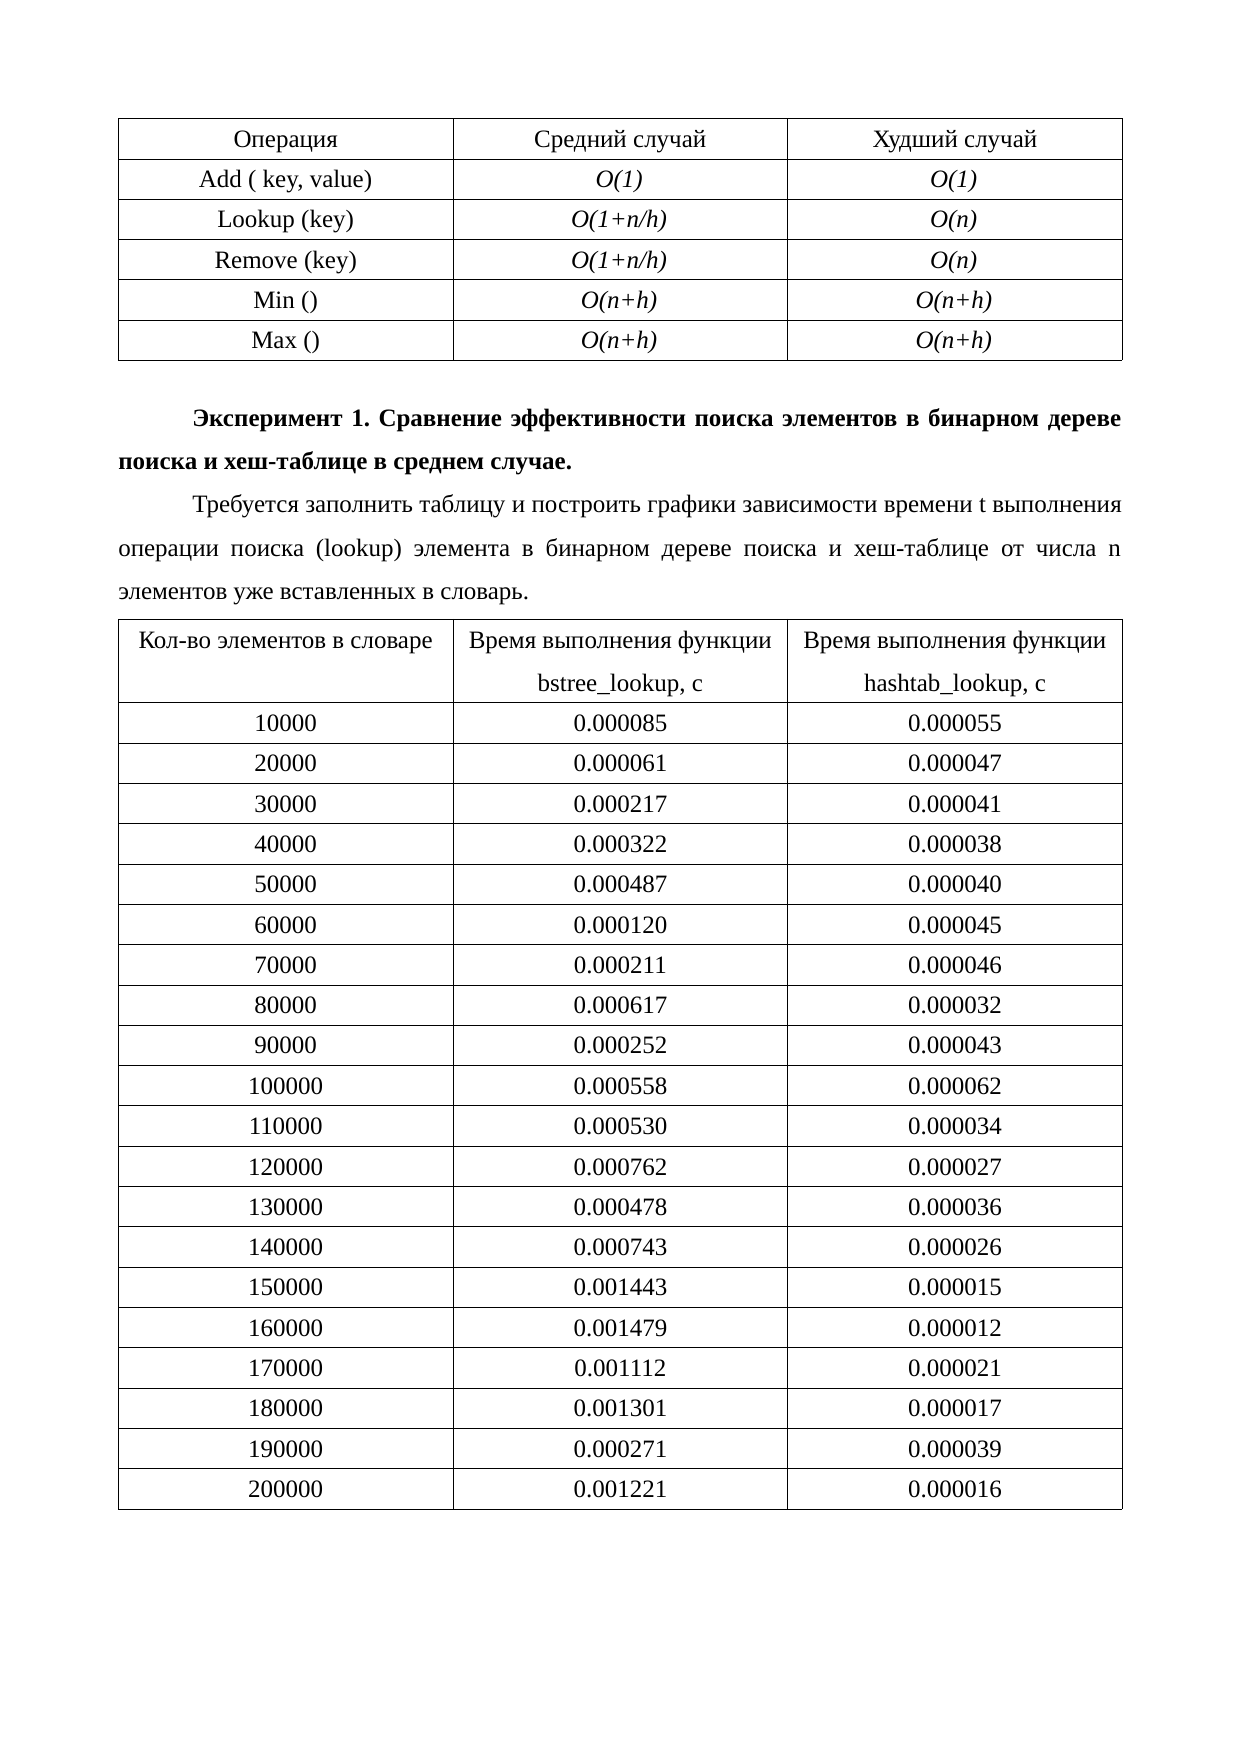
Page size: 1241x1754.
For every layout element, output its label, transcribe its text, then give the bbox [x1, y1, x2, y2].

table_cell 0.001221 [454, 1469, 787, 1508]
table_cell 130000 [119, 1187, 453, 1226]
table_cell 0.000041 [788, 784, 1122, 823]
table_cell 0.000046 [788, 945, 1122, 984]
table_cell O(n) [788, 240, 1122, 279]
table_cell 80000 [119, 986, 453, 1025]
table_header Средний случай [454, 119, 787, 158]
table_cell 0.000217 [454, 784, 787, 823]
table_cell Add ( key, value) [119, 160, 453, 199]
table_cell 0.000032 [788, 986, 1122, 1025]
table_cell 0.000055 [788, 703, 1122, 743]
table_cell 0.000762 [454, 1147, 787, 1186]
table_cell 0.000036 [788, 1187, 1122, 1226]
table_cell 190000 [119, 1429, 453, 1468]
table_cell 100000 [119, 1066, 453, 1105]
table_cell Lookup (key) [119, 200, 453, 239]
table_cell 0.000743 [454, 1227, 787, 1267]
table_header Операция [119, 119, 453, 158]
table_cell Min () [119, 280, 453, 320]
table_cell 0.000016 [788, 1469, 1122, 1508]
table_cell 30000 [119, 784, 453, 823]
table_cell 0.000012 [788, 1308, 1122, 1347]
table_cell 40000 [119, 824, 453, 863]
table_cell 0.001301 [454, 1389, 787, 1428]
table_cell 20000 [119, 744, 453, 783]
table_cell 0.000038 [788, 824, 1122, 863]
table_cell 0.001479 [454, 1308, 787, 1347]
table_cell 0.000015 [788, 1268, 1122, 1307]
table_cell 0.000252 [454, 1026, 787, 1065]
table_cell 120000 [119, 1147, 453, 1186]
table_cell 0.000062 [788, 1066, 1122, 1105]
table_cell 170000 [119, 1348, 453, 1388]
table_cell 200000 [119, 1469, 453, 1508]
table_cell O(n) [788, 200, 1122, 239]
table_cell 0.000034 [788, 1106, 1122, 1146]
table_cell O(n+h) [454, 321, 787, 360]
table_cell 0.000043 [788, 1026, 1122, 1065]
table_header Время выполнения функции bstree_lookup, с [454, 620, 787, 702]
table_cell 0.000085 [454, 703, 787, 743]
table_cell 0.000045 [788, 905, 1122, 944]
table_cell 0.000322 [454, 824, 787, 863]
table_cell 50000 [119, 865, 453, 904]
table_cell 160000 [119, 1308, 453, 1347]
table_cell 10000 [119, 703, 453, 743]
table_header Время выполнения функции hashtab_lookup, с [788, 620, 1122, 702]
table_cell 0.000487 [454, 865, 787, 904]
table_cell 0.000026 [788, 1227, 1122, 1267]
table_cell Max () [119, 321, 453, 360]
table_cell O(n+h) [454, 280, 787, 320]
table_cell 0.000039 [788, 1429, 1122, 1468]
table_cell O(1+n/h) [454, 240, 787, 279]
table_cell 0.001112 [454, 1348, 787, 1388]
table_cell 0.000047 [788, 744, 1122, 783]
table_cell 140000 [119, 1227, 453, 1267]
table_cell O(1) [454, 160, 787, 199]
table_cell 150000 [119, 1268, 453, 1307]
table_cell 60000 [119, 905, 453, 944]
table_cell O(n+h) [788, 280, 1122, 320]
text Эксперимент 1. Сравнение эффективности поиска элементов в бинарном дереве поиска и хеш-таблице в среднем случае. [118, 403, 1122, 475]
table_cell 0.000027 [788, 1147, 1122, 1186]
table_cell 0.000211 [454, 945, 787, 984]
text Требуется заполнить таблицу и построить графики зависимости времени t выполнения операции поиска (lookup) элемента в бинарном дереве поиска и хеш-таблице от числа n элементов уже вставленных в словарь. [118, 489, 1122, 604]
table_cell 0.000021 [788, 1348, 1122, 1388]
table_cell 0.000558 [454, 1066, 787, 1105]
table_cell 0.001443 [454, 1268, 787, 1307]
table_cell O(n+h) [788, 321, 1122, 360]
table_cell 0.000061 [454, 744, 787, 783]
table_cell 0.000040 [788, 865, 1122, 904]
table_cell 70000 [119, 945, 453, 984]
table_cell 0.000478 [454, 1187, 787, 1226]
table_cell O(1+n/h) [454, 200, 787, 239]
table_header Худший случай [788, 119, 1122, 158]
table_cell 0.000120 [454, 905, 787, 944]
table_header Кол-во элементов в словаре [119, 620, 453, 702]
table_cell 90000 [119, 1026, 453, 1065]
table_cell 0.000017 [788, 1389, 1122, 1428]
table_cell 110000 [119, 1106, 453, 1146]
table_cell Remove (key) [119, 240, 453, 279]
table_cell O(1) [788, 160, 1122, 199]
table_cell 180000 [119, 1389, 453, 1428]
table_cell 0.000271 [454, 1429, 787, 1468]
table_cell 0.000617 [454, 986, 787, 1025]
table_cell 0.000530 [454, 1106, 787, 1146]
